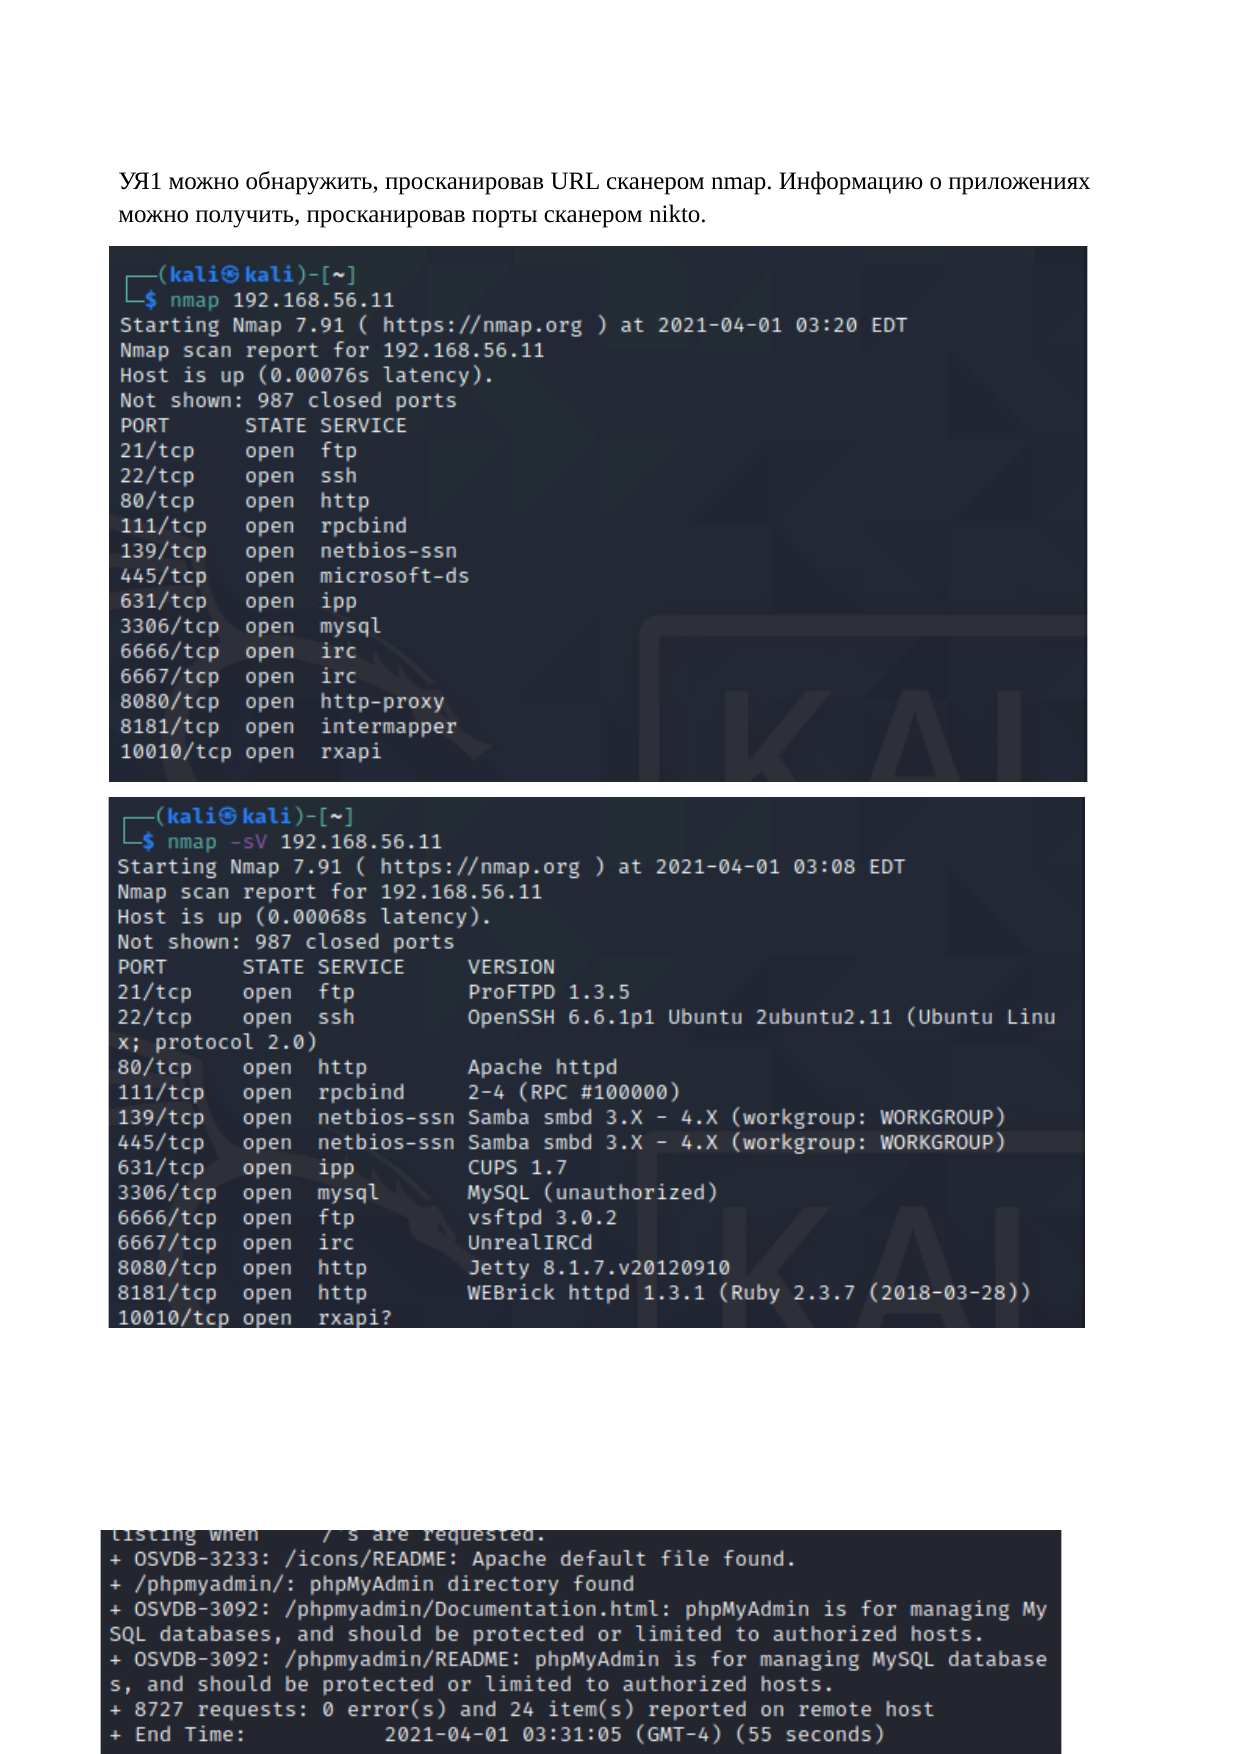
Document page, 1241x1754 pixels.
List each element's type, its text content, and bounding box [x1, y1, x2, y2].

picture [100, 1530, 1062, 1754]
picture [109, 246, 1088, 782]
picture [108, 797, 1085, 1328]
text УЯ1 можно обнаружить, просканировав URL сканером nmap. Информацию о приложениях можно получить, просканировав порты сканером nikto. [118, 166, 1122, 227]
